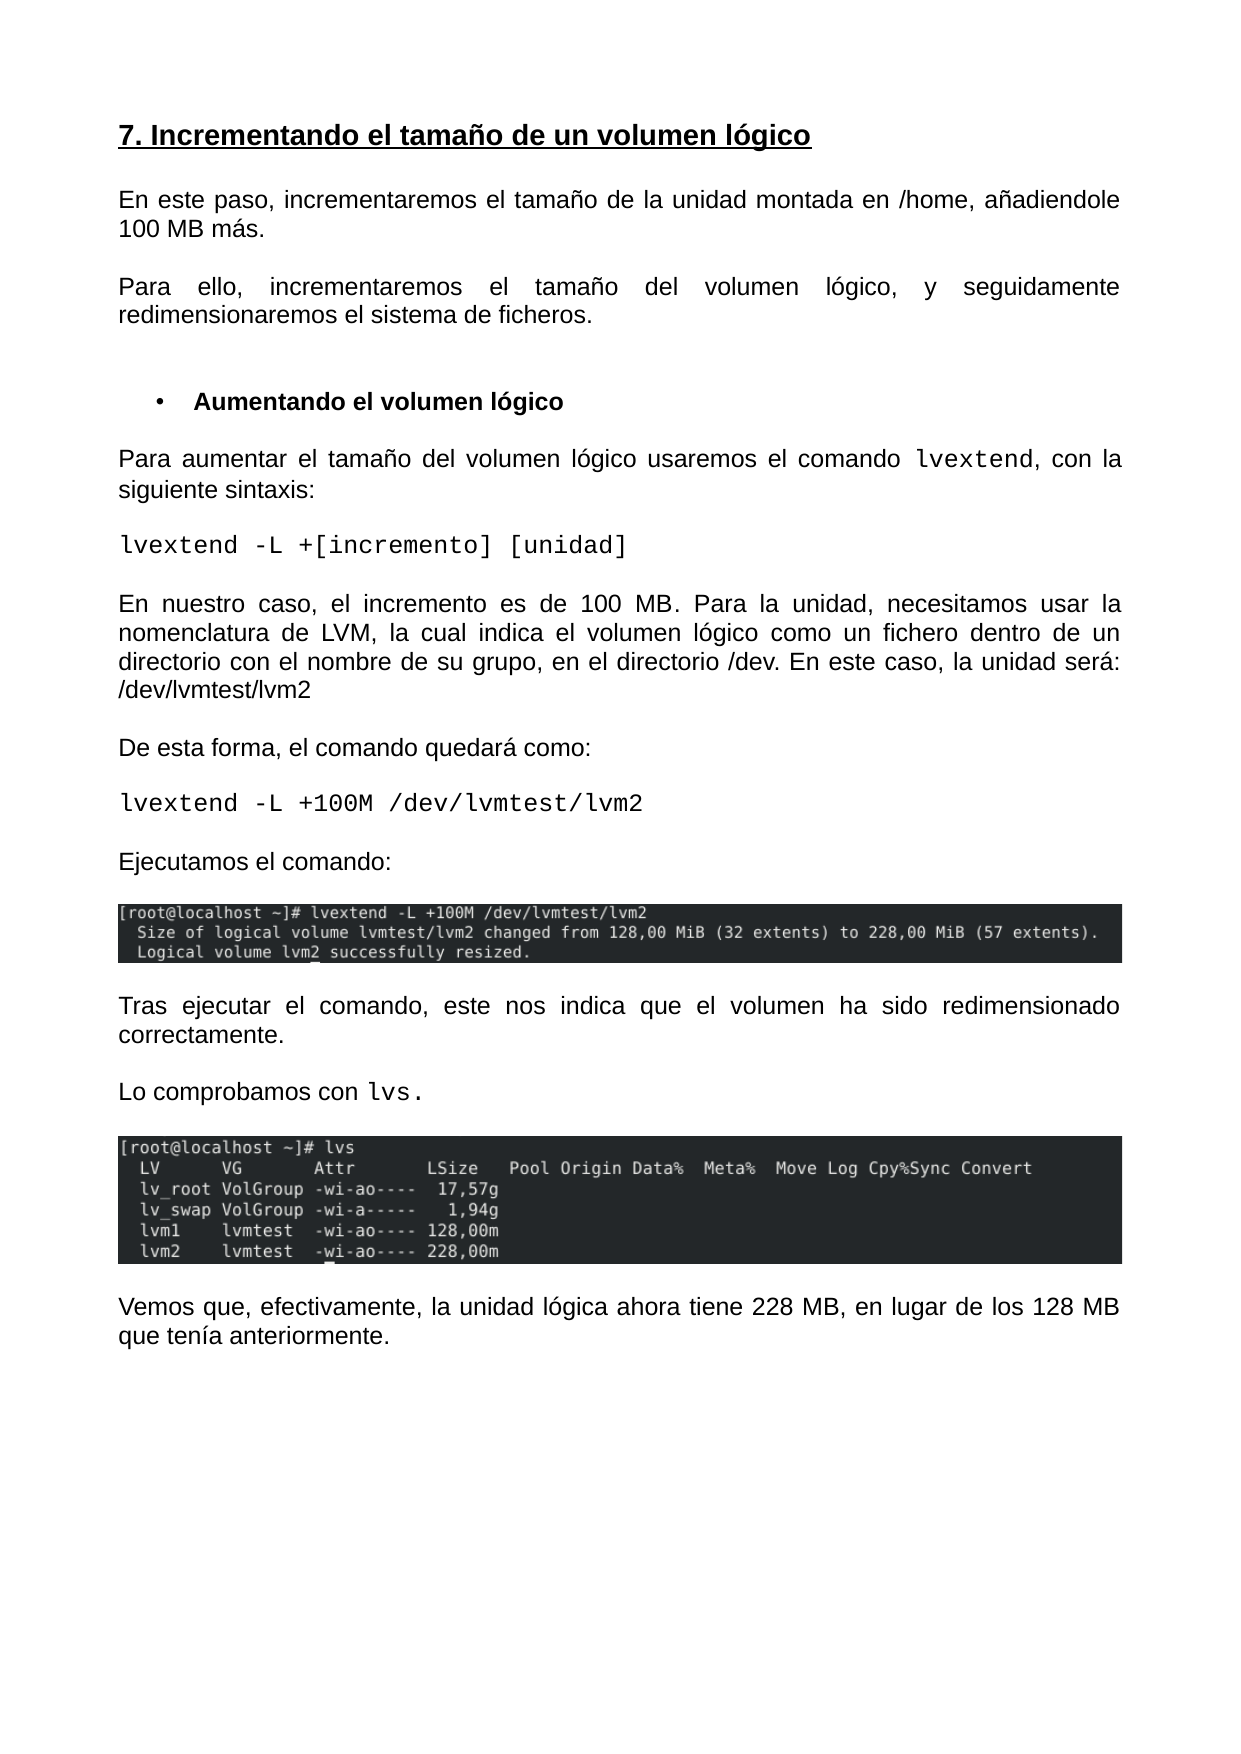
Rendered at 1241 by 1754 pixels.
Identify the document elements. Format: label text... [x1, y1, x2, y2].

text lvextend -L +100M /dev/lvmtest/lvm2 [118, 790, 1122, 819]
picture [118, 1136, 1123, 1264]
text Para aumentar el tamaño del volumen lógico usaremos el comando lvextend, con la siguiente sintaxis: [118, 444, 1122, 504]
picture [118, 904, 1123, 963]
text 7. Incrementando el tamaño de un volumen lógico [118, 118, 1122, 152]
text Para ello, incrementaremos el tamaño del volumen lógico, y seguidamente redimensionaremos el sistema de ficheros. [118, 271, 1122, 329]
text Tras ejecutar el comando, este nos indica que el volumen ha sido redimensionado correctamente. [118, 991, 1122, 1048]
text Lo comprobamos con lvs. [118, 1077, 1122, 1108]
text En nuestro caso, el incremento es de 100 MB. Para la unidad, necesitamos usar la nomenclatura de LVM, la cual indica el volumen lógico como un fichero dentro de un directorio con el nombre de su grupo, en el directorio /dev. En este caso, la unidad será: /dev/lvmtest/lvm2 [118, 589, 1122, 704]
text De esta forma, el comando quedará como: [118, 733, 1122, 762]
text En este paso, incrementaremos el tamaño de la unidad montada en /home, añadiendole 100 MB más. [118, 185, 1122, 243]
text Vemos que, efectivamente, la unidad lógica ahora tiene 228 MB, en lugar de los 128 MB que tenía anteriormente. [118, 1292, 1122, 1349]
text lvextend -L +[incremento] [unidad] [118, 532, 1122, 561]
list Aumentando el volumen lógico [156, 386, 1122, 415]
text Ejecutamos el comando: [118, 847, 1122, 876]
